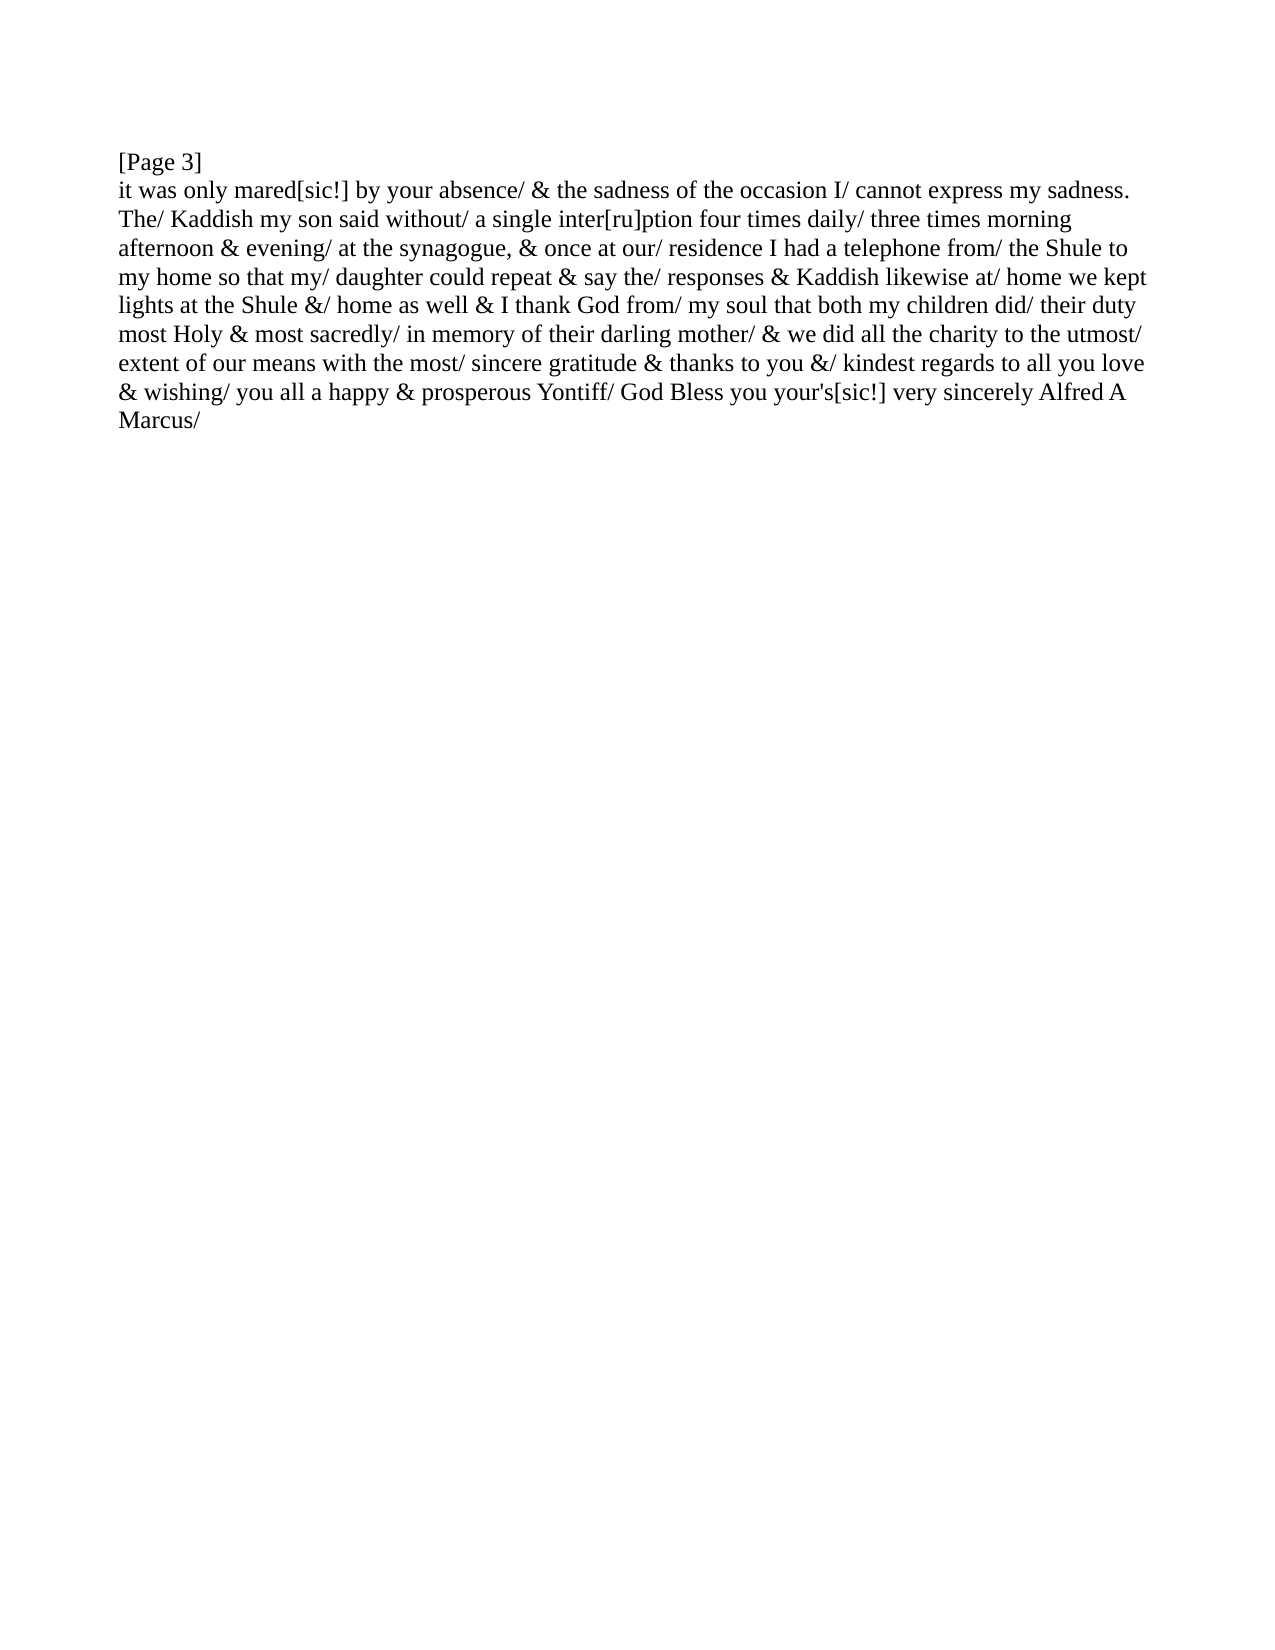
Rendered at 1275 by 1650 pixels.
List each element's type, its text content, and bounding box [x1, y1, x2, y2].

text it was only mared[sic!] by your absence/ & the sadness of the occasion I/ cannot express my sadness. The/ Kaddish my son said without/ a single inter[ru]ption four times daily/ three times morning afternoon & evening/ at the synagogue, & once at our/ residence I had a telephone from/ the Shule to my home so that my/ daughter could repeat & say the/ responses & Kaddish likewise at/ home we kept lights at the Shule &/ home as well & I thank God from/ my soul that both my children did/ their duty most Holy & most sacredly/ in memory of their darling mother/ & we did all the charity to the utmost/ extent of our means with the most/ sincere gratitude & thanks to you &/ kindest regards to all you love & wishing/ you all a happy & prosperous Yontiff/ God Bless you your's[sic!] very sincerely Alfred A Marcus/ [118, 176, 1157, 434]
text [Page 3] [118, 147, 1157, 176]
